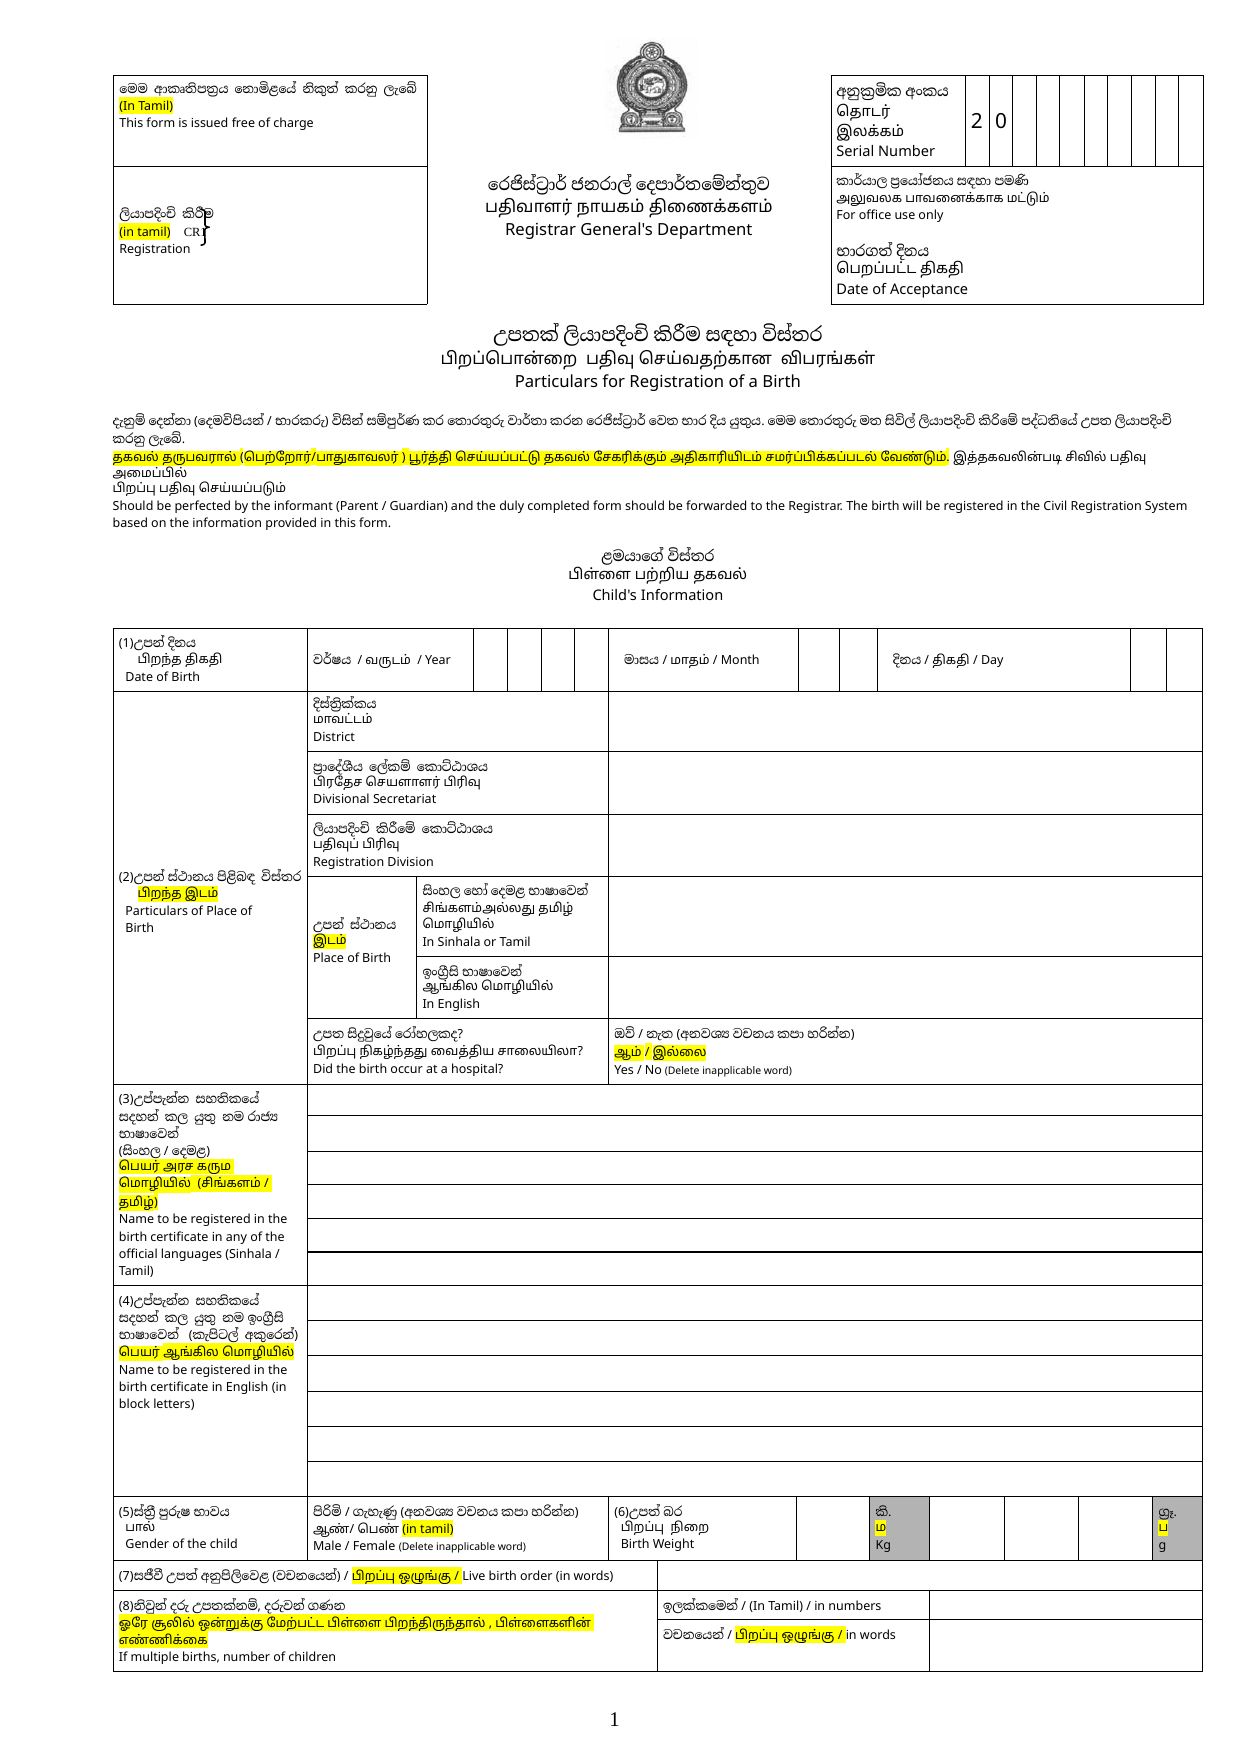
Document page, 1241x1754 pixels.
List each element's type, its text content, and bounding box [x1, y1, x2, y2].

text ළම‌යාගේ විස්තර [112, 548, 1203, 567]
table_header [1131, 629, 1166, 691]
table_cell (8)නිවුන් දරු උපතක්නම්, දරුවන් ගණන ஓரே சூலில் ஒன்றுக்கு மேற்பட்ட பிள்ளை பிறந்திருந்தால் , பிள்ளைகளின் எண்ணிக்கை If multiple births, number of children [114, 1591, 657, 1671]
table_header [428, 75, 831, 166]
text தகவல் தருபவரால் (பெற்றோர்/பாதுகாவலர் ) பூர்த்தி செய்யப்பட்டு தகவல் சேகரிக்கும் அதிகாரியிடம் சமர்ப்பிக்கப்படல் வேண்டும். இத்தகவலின்படி சிவில் பதிவு அமைப்பில் [112, 448, 1203, 482]
table_header [799, 629, 839, 691]
table_cell [114, 1018, 307, 1084]
table_header 0 [990, 76, 1012, 166]
table_cell [1079, 1497, 1152, 1560]
table_header [1132, 76, 1155, 166]
table_header [1108, 76, 1131, 166]
table_header [840, 629, 877, 691]
table_cell [930, 1620, 1202, 1671]
table_cell [308, 1085, 1202, 1115]
table_cell රෙජිස්ට්‍රාර් ජනරාල් දෙපාර්තමේන්තුව பதிவாளர் நாயகம் திணைக்களம் Registrar General's Department [428, 166, 831, 304]
table_cell ග්‍රෑ. ப g [1153, 1497, 1202, 1560]
text பிறப்பு பதிவு செய்யப்படும் [112, 482, 1203, 497]
table_header [1179, 76, 1203, 166]
table_cell [609, 877, 1202, 956]
text Particulars for Registration of a Birth [112, 369, 1203, 392]
table_cell [308, 1185, 1202, 1218]
text දැනුම් දෙන්නා (දෙමවිපියන් / භාරකරු) විසින් සම්පුර්ණ කර තොරතුරු වාර්තා කරන රෙජිස්ට්‍රාර් වෙත භාර දිය යුතුය. මෙම තොරතුරු මත සිවිල් ලියාපදිංචි කිරිමේ පද්ධතියේ උපත ලියාපදිංචි කරනු ලැබේ. [112, 412, 1203, 448]
table_cell [308, 1321, 1202, 1355]
table_header [1156, 76, 1178, 166]
table_header අනුක්‍රමික අංකය தொடர் இலக்கம் Serial Number [832, 76, 965, 166]
table_cell (4)උප්පැන්න සහතිකයේ සදහන් කල යුතු නම ඉංග්‍රීසි භාෂාවෙන් (කැපිටල් අකුරෙන්) பெயர் ஆங்கில மொழியில் Name to be registered in the birth certificate in English (in block letters) [114, 1286, 307, 1496]
table_cell ඉංග්‍රීසි භාෂාවෙන් ஆங்கில மொழியில் In English [417, 957, 608, 1018]
picture [604, 38, 698, 139]
table_cell ලියාපදිංචි කිරීමේ කොට්ඨාශය பதிவுப் பிரிவு Registration Division [308, 815, 608, 876]
table_header මෙම ආකෘතිපත්‍රය නොමිළයේ නිකුත් කරනු ලැබේ (In Tamil) This form is issued free of charge [114, 76, 427, 166]
table_header දිනය / திகதி / Day [878, 629, 1130, 691]
table_header 2 [966, 76, 989, 166]
table_cell (2)උපන් ස්ථානය පිළිබඳ විස්තර பிறந்த இடம் Particulars of Place of Birth [114, 692, 307, 956]
table_cell [308, 1427, 1202, 1461]
table_cell දිස්ත්‍රික්කය மாவட்டம் District [308, 692, 608, 751]
table_cell (7)සජීවී උපත් අනුපිලිවෙළ (වචනයෙන්) / பிறப்பு ஒழுங்கு / Live birth order (in words) [114, 1561, 657, 1590]
table_header වර්ෂය / வருடம் / Year [308, 629, 473, 691]
table_cell [308, 1392, 1202, 1426]
text பிள்ளை பற்றிய தகவல் [112, 567, 1203, 585]
table_cell (5)ස්ත්‍රී පුරුෂ භාවය பால் Gender of the child [114, 1497, 307, 1560]
table_cell කි. ம Kg [870, 1497, 929, 1560]
table_cell [308, 1253, 1202, 1285]
table_cell ප්‍රාදේශීය ලේකම් කොට්ඨාශය பிரதேச செயளாளர் பிரிவு Divisional Secretariat [308, 752, 608, 813]
table_cell (6)උපත් බර பிறப்பு நிறை Birth Weight [609, 1497, 796, 1560]
table_cell [1005, 1497, 1078, 1560]
table_header [508, 629, 541, 691]
text பிறப்பொன்றை பதிவு செய்வதற்கான விபரங்கள் [112, 347, 1203, 369]
table_header [575, 629, 608, 691]
table_cell [609, 815, 1202, 876]
table_cell [308, 1356, 1202, 1391]
text Child's Information [112, 585, 1203, 605]
table_cell පිරිමි / ගැහැණු (අනවශ්‍ය වචනය කපා හරින්න) ஆண்/ பெண் (in tamil) Male / Female (Delete inapplicable word) [308, 1497, 608, 1560]
table_header [1167, 629, 1202, 691]
table_cell උපත සිදුවුයේ රෝහලකද? பிறப்பு நிகழ்ந்தது வைத்திய சாலையிலா? Did the birth occur at a hospital? [308, 1019, 608, 1084]
table_cell [114, 956, 307, 1018]
table_header [1060, 76, 1084, 166]
table_cell ලියාපදිංචි කිරීම (in tamil) CR1 Registration [114, 167, 427, 304]
table_cell ඉලක්කමෙන් / (In Tamil) / in numbers [658, 1591, 929, 1619]
table_cell [658, 1561, 1202, 1590]
table_header [474, 629, 507, 691]
table_cell [930, 1497, 1004, 1560]
table_cell [308, 1462, 1202, 1496]
table_cell කාර්යාල ප්‍රයෝජනය සඳහා පමණි அலுவலக பாவனைக்காக மட்டும் For office use only භාරගත් දිනය பெறப்பட்ட திகதி Date of Acceptance [832, 167, 1203, 304]
table_header [1037, 76, 1059, 166]
table_cell [609, 692, 1202, 751]
table_cell ඔව් / නැත (අනවශ්‍ය වචනය කපා හරින්න) ஆம் / இல்லை Yes / No (Delete inapplicable word) [609, 1019, 1202, 1084]
table_cell [308, 1286, 1202, 1320]
table_cell [797, 1497, 869, 1560]
table_cell සිංහල හෝ දෙමළ භාෂාවෙන් சிங்களம்அல்லது தமிழ் மொழியில் In Sinhala or Tamil [417, 877, 608, 956]
table_header (1)උපන් දිනය பிறந்த திகதி Date of Birth [114, 629, 307, 691]
table_header [1085, 76, 1107, 166]
table_cell [308, 1116, 1202, 1151]
table_cell [609, 957, 1202, 1018]
text උපතක් ලියාපදිංචි කිරීම සඳහා විස්තර [112, 321, 1203, 347]
table_cell [930, 1591, 1202, 1619]
table_cell [308, 1152, 1202, 1184]
table_header [542, 629, 574, 691]
text Should be perfected by the informant (Parent / Guardian) and the duly completed form should be forwarded to the Registrar. The birth will be registered in the Civil Registration System based on the information provided in this form. [112, 497, 1203, 531]
table_header මාසය / மாதம் / Month [609, 629, 798, 691]
table_cell [308, 1219, 1202, 1251]
table_cell උපන් ස්ථානය இடம் Place of Birth [308, 877, 416, 1018]
table_header [1013, 76, 1036, 166]
table_cell වචනයෙන් / பிறப்பு ஒழுங்கு / in words [658, 1620, 929, 1671]
table_cell [609, 752, 1202, 813]
table_cell (3)උප්පැන්න සහතිකයේ සදහන් කල යුතු නම රාජ්‍ය භාෂාවෙන් (සිංහල / දෙමළ) பெயர் அரச கரும மொழியில் (சிங்களம் / தமிழ்) Name to be registered in the birth certificate in any of the official languages (Sinhala / Tamil) [114, 1085, 307, 1285]
